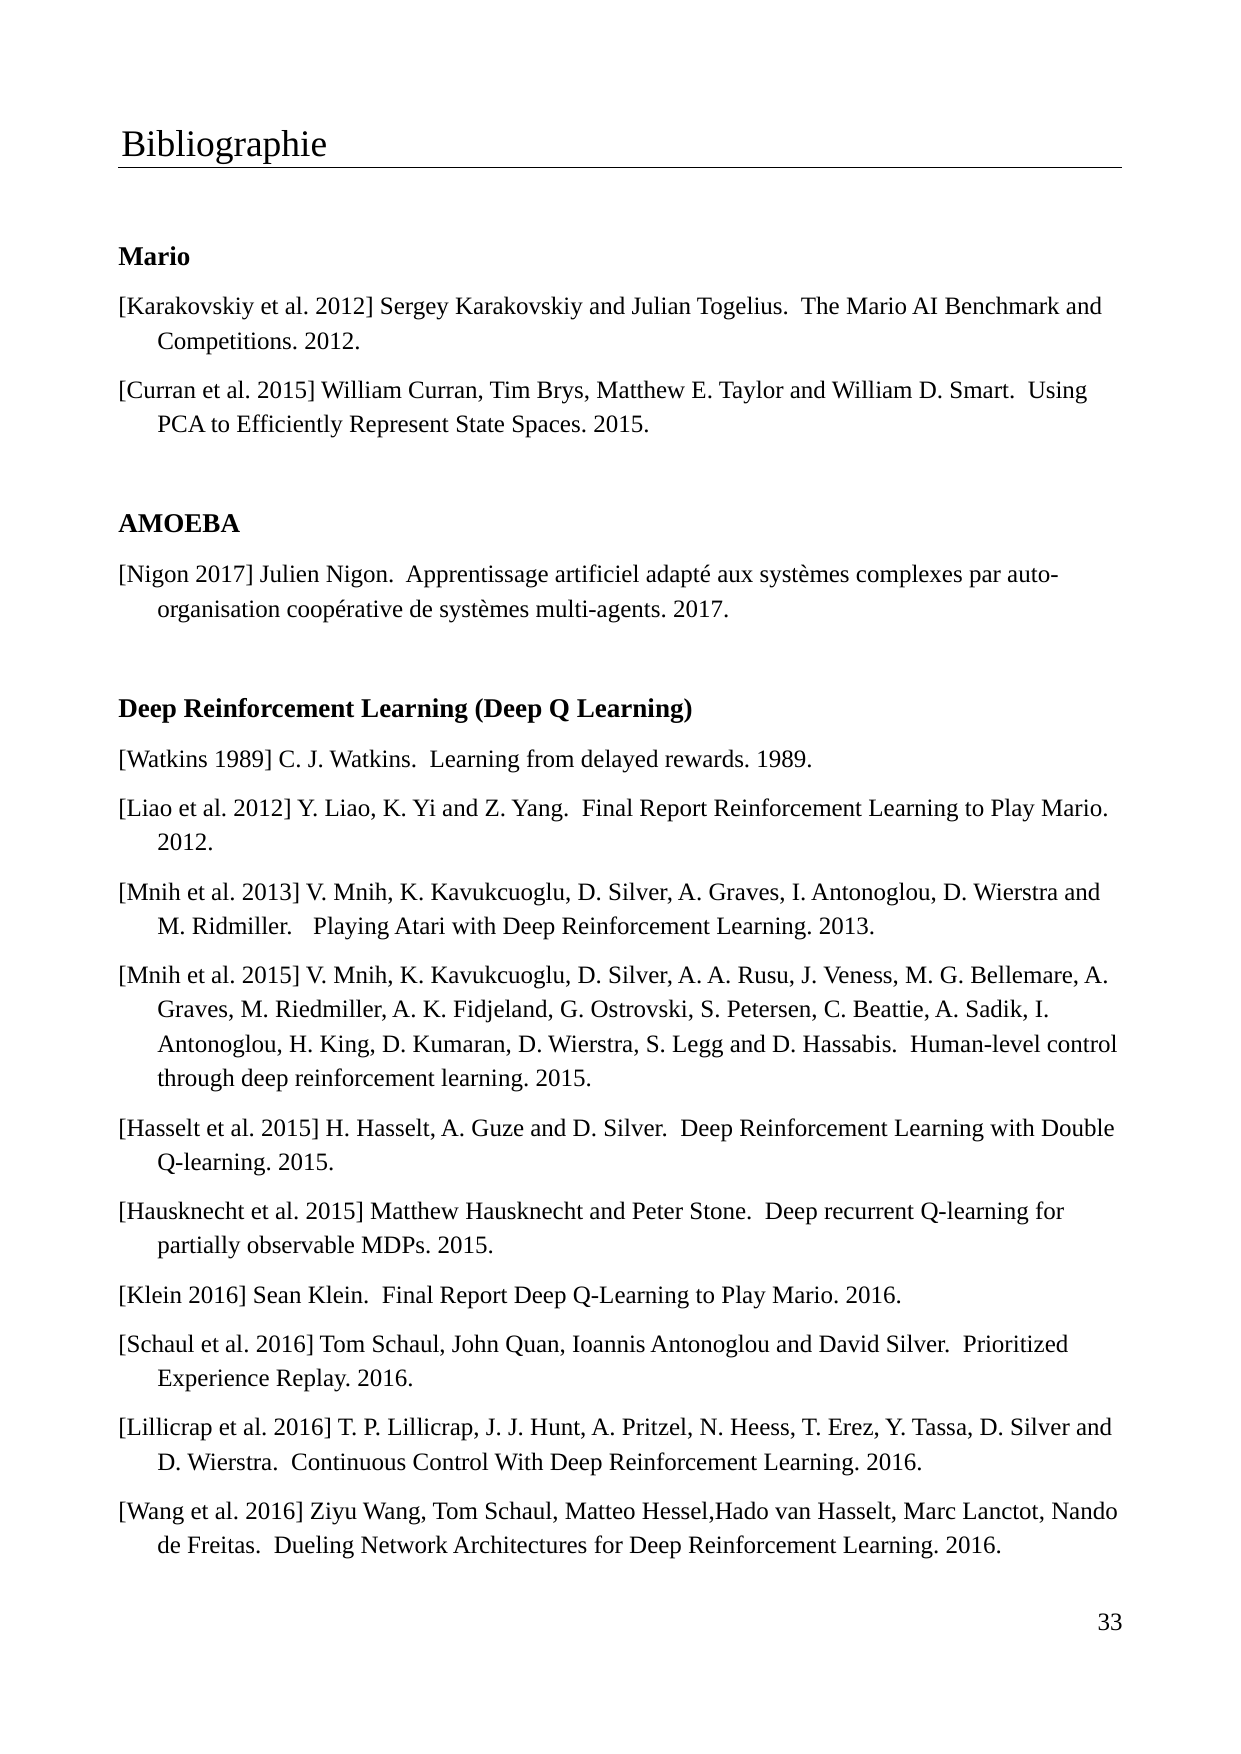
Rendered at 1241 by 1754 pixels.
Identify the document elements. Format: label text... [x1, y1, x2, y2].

text [Curran et al. 2015] William Curran, Tim Brys, Matthew E. Taylor and William D. Smart. Using PCA to Efficiently Represent State Spaces. 2015. [118, 375, 1122, 438]
text [Mnih et al. 2013] V. Mnih, K. Kavukcuoglu, D. Silver, A. Graves, I. Antonoglou, D. Wierstra and M. Ridmiller. Playing Atari with Deep Reinforcement Learning. 2013. [118, 877, 1122, 940]
text [Hausknecht et al. 2015] Matthew Hausknecht and Peter Stone. Deep recurrent Q-learning for partially observable MDPs. 2015. [118, 1196, 1122, 1259]
text [Liao et al. 2012] Y. Liao, K. Yi and Z. Yang. Final Report Reinforcement Learning to Play Mario. 2012. [118, 793, 1122, 856]
text [Wang et al. 2016] Ziyu Wang, Tom Schaul, Matteo Hessel,Hado van Hasselt, Marc Lanctot, Nando de Freitas. Dueling Network Architectures for Deep Reinforcement Learning. 2016. [118, 1496, 1122, 1559]
text [Schaul et al. 2016] Tom Schaul, John Quan, Ioannis Antonoglou and David Silver. Prioritized Experience Replay. 2016. [118, 1329, 1122, 1392]
text Mario [118, 239, 1122, 271]
text [Watkins 1989] C. J. Watkins. Learning from delayed rewards. 1989. [118, 744, 1122, 773]
text AMOEBA [118, 508, 1122, 539]
text Deep Reinforcement Learning (Deep Q Learning) [118, 692, 1122, 723]
text [Mnih et al. 2015] V. Mnih, K. Kavukcuoglu, D. Silver, A. A. Rusu, J. Veness, M. G. Bellemare, A. Graves, M. Riedmiller, A. K. Fidjeland, G. Ostrovski, S. Petersen, C. Beattie, A. Sadik, I. Antonoglou, H. King, D. Kumaran, D. Wierstra, S. Legg and D. Hassabis. Human-level control through deep reinforcement learning. 2015. [118, 960, 1122, 1092]
text [Karakovskiy et al. 2012] Sergey Karakovskiy and Julian Togelius. The Mario AI Benchmark and Competitions. 2012. [118, 291, 1122, 355]
text [Lillicrap et al. 2016] T. P. Lillicrap, J. J. Hunt, A. Pritzel, N. Heess, T. Erez, Y. Tassa, D. Silver and D. Wierstra. Continuous Control With Deep Reinforcement Learning. 2016. [118, 1412, 1122, 1476]
text [Hasselt et al. 2015] H. Hasselt, A. Guze and D. Silver. Deep Reinforcement Learning with Double Q-learning. 2015. [118, 1113, 1122, 1176]
text [Nigon 2017] Julien Nigon. Apprentissage artificiel adapté aux systèmes complexes par auto- organisation coopérative de systèmes multi-agents. 2017. [118, 559, 1122, 623]
text [Klein 2016] Sean Klein. Final Report Deep Q-Learning to Play Mario. 2016. [118, 1280, 1122, 1308]
subtitle Bibliographie [118, 118, 1122, 167]
